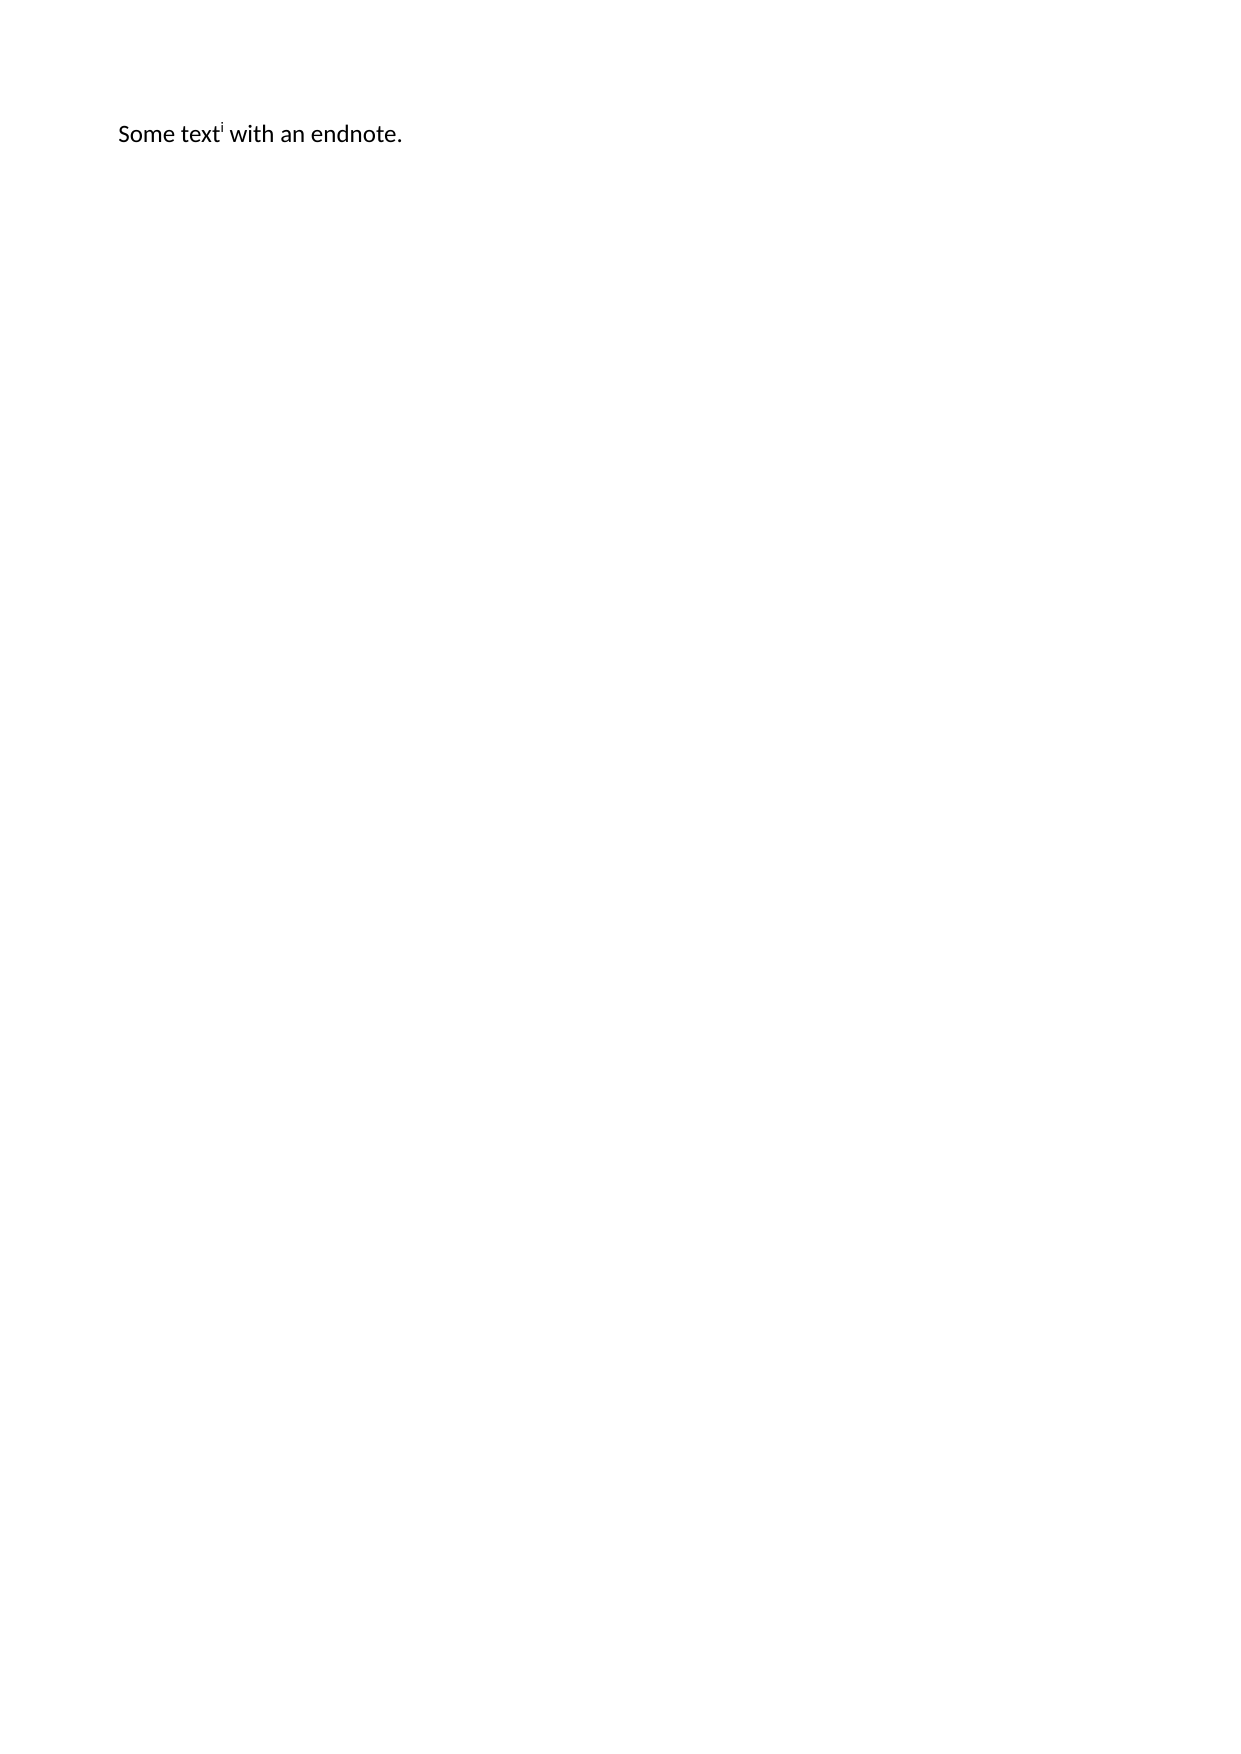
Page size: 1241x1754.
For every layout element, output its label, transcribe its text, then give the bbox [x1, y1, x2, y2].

text Some text with an endnote. [118, 118, 1122, 149]
